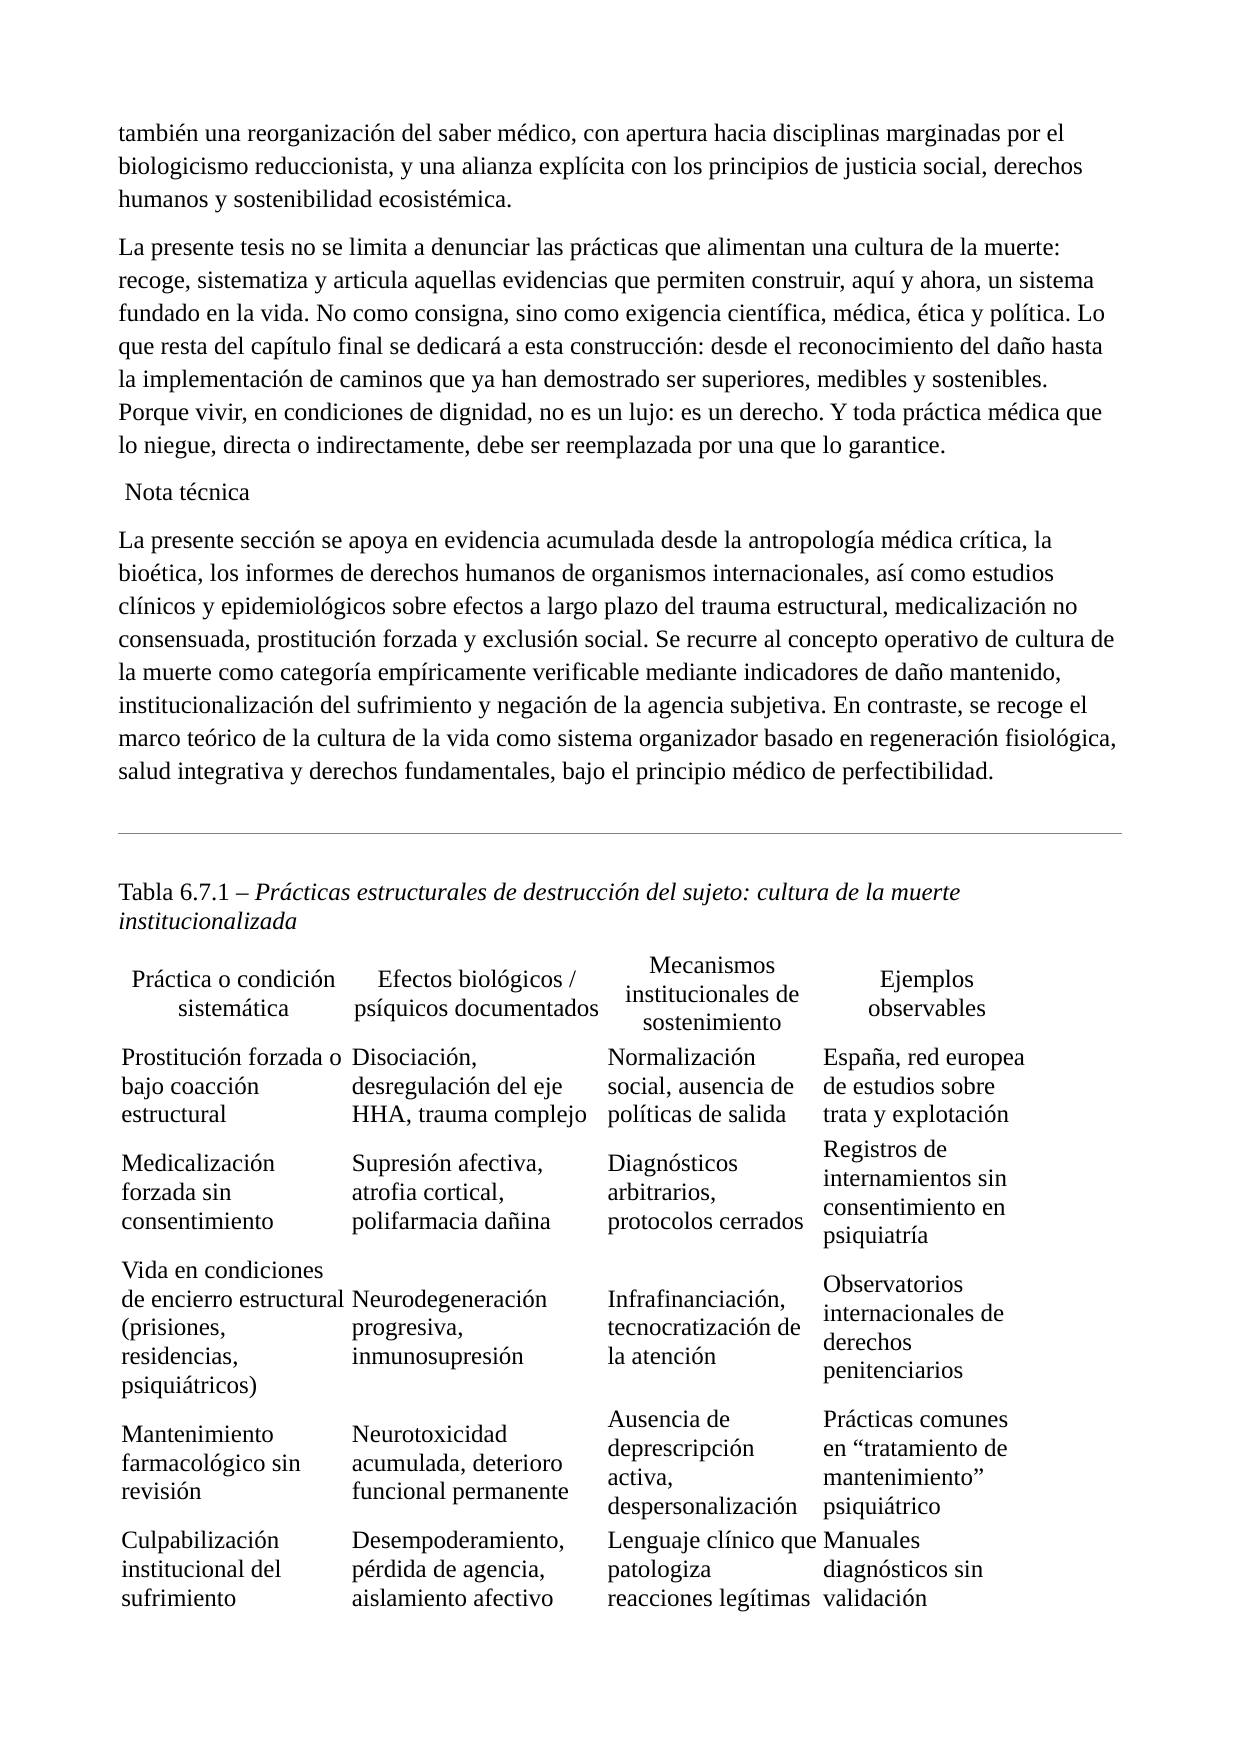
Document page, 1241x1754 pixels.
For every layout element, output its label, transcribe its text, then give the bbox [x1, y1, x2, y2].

text La presente tesis no se limita a denunciar las prácticas que alimentan una cultura de la muerte: recoge, sistematiza y articula aquellas evidencias que permiten construir, aquí y ahora, un sistema fundado en la vida. No como consigna, sino como exigencia científica, médica, ética y política. Lo que resta del capítulo final se dedicará a esta construcción: desde el reconocimiento del daño hasta la implementación de caminos que ya han demostrado ser superiores, medibles y sostenibles. Porque vivir, en condiciones de dignidad, no es un lujo: es un derecho. Y toda práctica médica que lo niegue, directa o indirectamente, debe ser reemplazada por una que lo garantice. [118, 232, 1122, 459]
table_header Ejemplos observables [820, 947, 1033, 1039]
table_header Mecanismos institucionales de sostenimiento [604, 947, 820, 1039]
table_cell España, red europea de estudios sobre trata y explotación [820, 1039, 1033, 1131]
table_cell Neurotoxicidad acumulada, deterioro funcional permanente [349, 1402, 604, 1522]
table_header Efectos biológicos / psíquicos documentados [349, 947, 604, 1039]
table_cell Lenguaje clínico que patologiza reacciones legítimas [604, 1523, 820, 1614]
table_cell Normalización social, ausencia de políticas de salida [604, 1039, 820, 1131]
table_cell Culpabilización institucional del sufrimiento [118, 1523, 349, 1614]
table_cell Vida en condiciones de encierro estructural (prisiones, residencias, psiquiátricos) [118, 1252, 349, 1402]
table_cell Observatorios internacionales de derechos penitenciarios [820, 1252, 1033, 1402]
table_cell Mantenimiento farmacológico sin revisión [118, 1402, 349, 1522]
table_cell Manuales diagnósticos sin validación [820, 1523, 1033, 1614]
table_cell Prácticas comunes en “tratamiento de mantenimiento” psiquiátrico [820, 1402, 1033, 1522]
subtitle Tabla 6.7.1 – Prácticas estructurales de destrucción del sujeto: cultura de la muerte institucionalizada [118, 877, 1122, 934]
text La presente sección se apoya en evidencia acumulada desde la antropología médica crítica, la bioética, los informes de derechos humanos de organismos internacionales, así como estudios clínicos y epidemiológicos sobre efectos a largo plazo del trauma estructural, medicalización no consensuada, prostitución forzada y exclusión social. Se recurre al concepto operativo de cultura de la muerte como categoría empíricamente verificable mediante indicadores de daño mantenido, institucionalización del sufrimiento y negación de la agencia subjetiva. En contraste, se recoge el marco teórico de la cultura de la vida como sistema organizador basado en regeneración fisiológica, salud integrativa y derechos fundamentales, bajo el principio médico de perfectibilidad. [118, 525, 1122, 785]
table_cell Diagnósticos arbitrarios, protocolos cerrados [604, 1131, 820, 1252]
table_cell Neurodegeneración progresiva, inmunosupresión [349, 1252, 604, 1402]
table_header Práctica o condición sistemática [118, 947, 349, 1039]
table_cell Prostitución forzada o bajo coacción estructural [118, 1039, 349, 1131]
table_cell Medicalización forzada sin consentimiento [118, 1131, 349, 1252]
text Nota técnica [118, 477, 1122, 506]
table_cell Disociación, desregulación del eje HHA, trauma complejo [349, 1039, 604, 1131]
table_cell Infrafinanciación, tecnocratización de la atención [604, 1252, 820, 1402]
text también una reorganización del saber médico, con apertura hacia disciplinas marginadas por el biologicismo reduccionista, y una alianza explícita con los principios de justicia social, derechos humanos y sostenibilidad ecosistémica. [118, 118, 1122, 213]
table_cell Desempoderamiento, pérdida de agencia, aislamiento afectivo [349, 1523, 604, 1614]
table_cell Supresión afectiva, atrofia cortical, polifarmacia dañina [349, 1131, 604, 1252]
table_cell Ausencia de deprescripción activa, despersonalización [604, 1402, 820, 1522]
table_cell Registros de internamientos sin consentimiento en psiquiatría [820, 1131, 1033, 1252]
